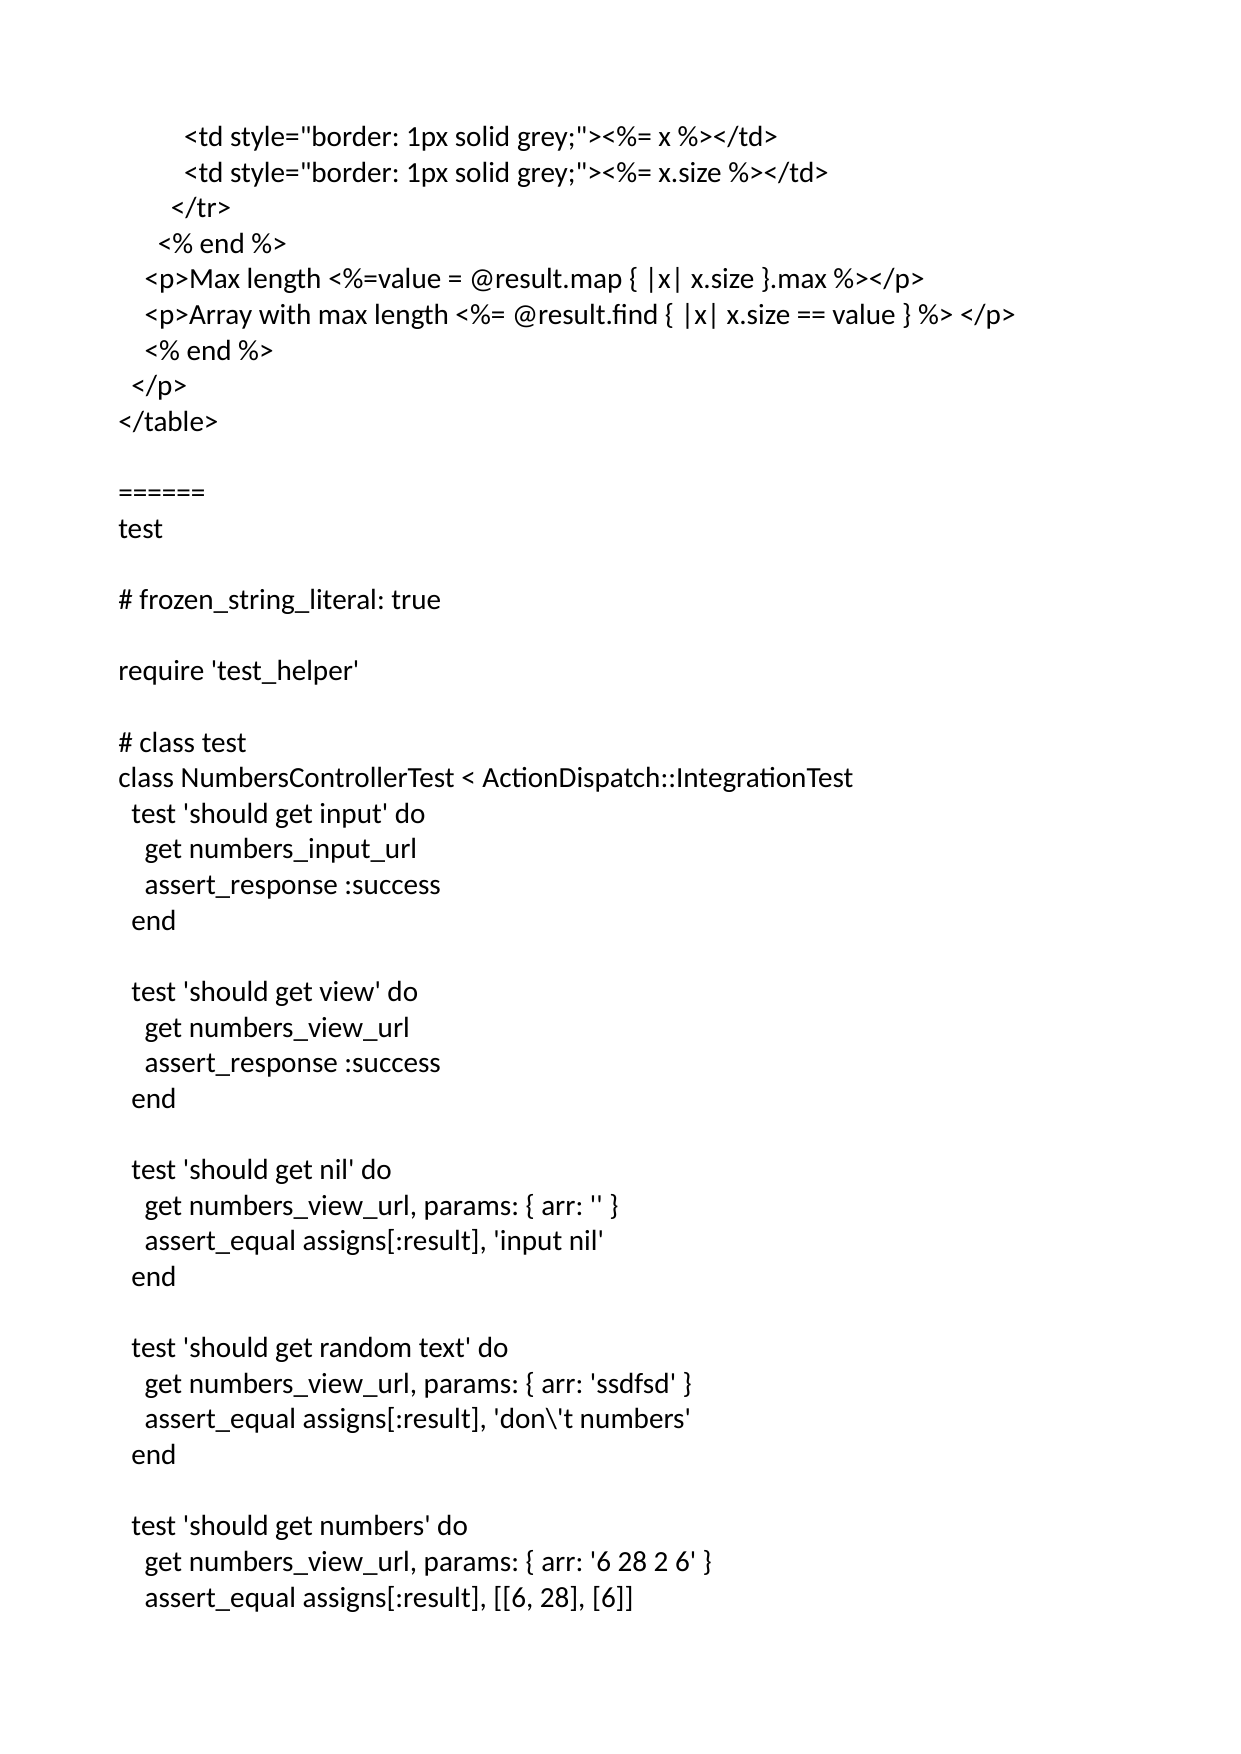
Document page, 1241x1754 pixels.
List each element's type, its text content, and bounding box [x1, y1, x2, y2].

text <% end %> [118, 225, 1122, 261]
text <td style="border: 1px solid grey;"><%= x %></td> [118, 118, 1122, 154]
text ====== [118, 474, 1122, 510]
text class NumbersControllerTest < ActionDispatch::IntegrationTest [118, 759, 1122, 795]
text <p>Array with max length <%= @result.find { |x| x.size == value } %> </p> [118, 296, 1122, 332]
text test 'should get nil' do [118, 1151, 1122, 1187]
text # frozen_string_literal: true [118, 581, 1122, 617]
text assert_equal assigns[:result], [[6, 28], [6]] [118, 1579, 1122, 1614]
text end [118, 1258, 1122, 1294]
text # class test [118, 724, 1122, 759]
text get numbers_view_url, params: { arr: '' } [118, 1187, 1122, 1222]
text get numbers_view_url, params: { arr: '6 28 2 6' } [118, 1543, 1122, 1579]
text assert_response :success [118, 1044, 1122, 1080]
text </tr> [118, 189, 1122, 225]
text </p> [118, 367, 1122, 403]
text assert_equal assigns[:result], 'input nil' [118, 1222, 1122, 1258]
text test 'should get view' do [118, 973, 1122, 1009]
text get numbers_view_url [118, 1009, 1122, 1044]
text <% end %> [118, 332, 1122, 367]
text <p>Max length <%=value = @result.map { |x| x.size }.max %></p> [118, 261, 1122, 296]
text <td style="border: 1px solid grey;"><%= x.size %></td> [118, 154, 1122, 189]
text test 'should get numbers' do [118, 1507, 1122, 1543]
text require 'test_helper' [118, 652, 1122, 688]
text test 'should get input' do [118, 795, 1122, 831]
text end [118, 1436, 1122, 1472]
text end [118, 1080, 1122, 1116]
text get numbers_view_url, params: { arr: 'ssdfsd' } [118, 1365, 1122, 1401]
text test 'should get random text' do [118, 1329, 1122, 1365]
text test [118, 510, 1122, 546]
text end [118, 902, 1122, 937]
text </table> [118, 403, 1122, 439]
text assert_equal assigns[:result], 'don\'t numbers' [118, 1401, 1122, 1436]
text assert_response :success [118, 866, 1122, 902]
text get numbers_input_url [118, 831, 1122, 866]
